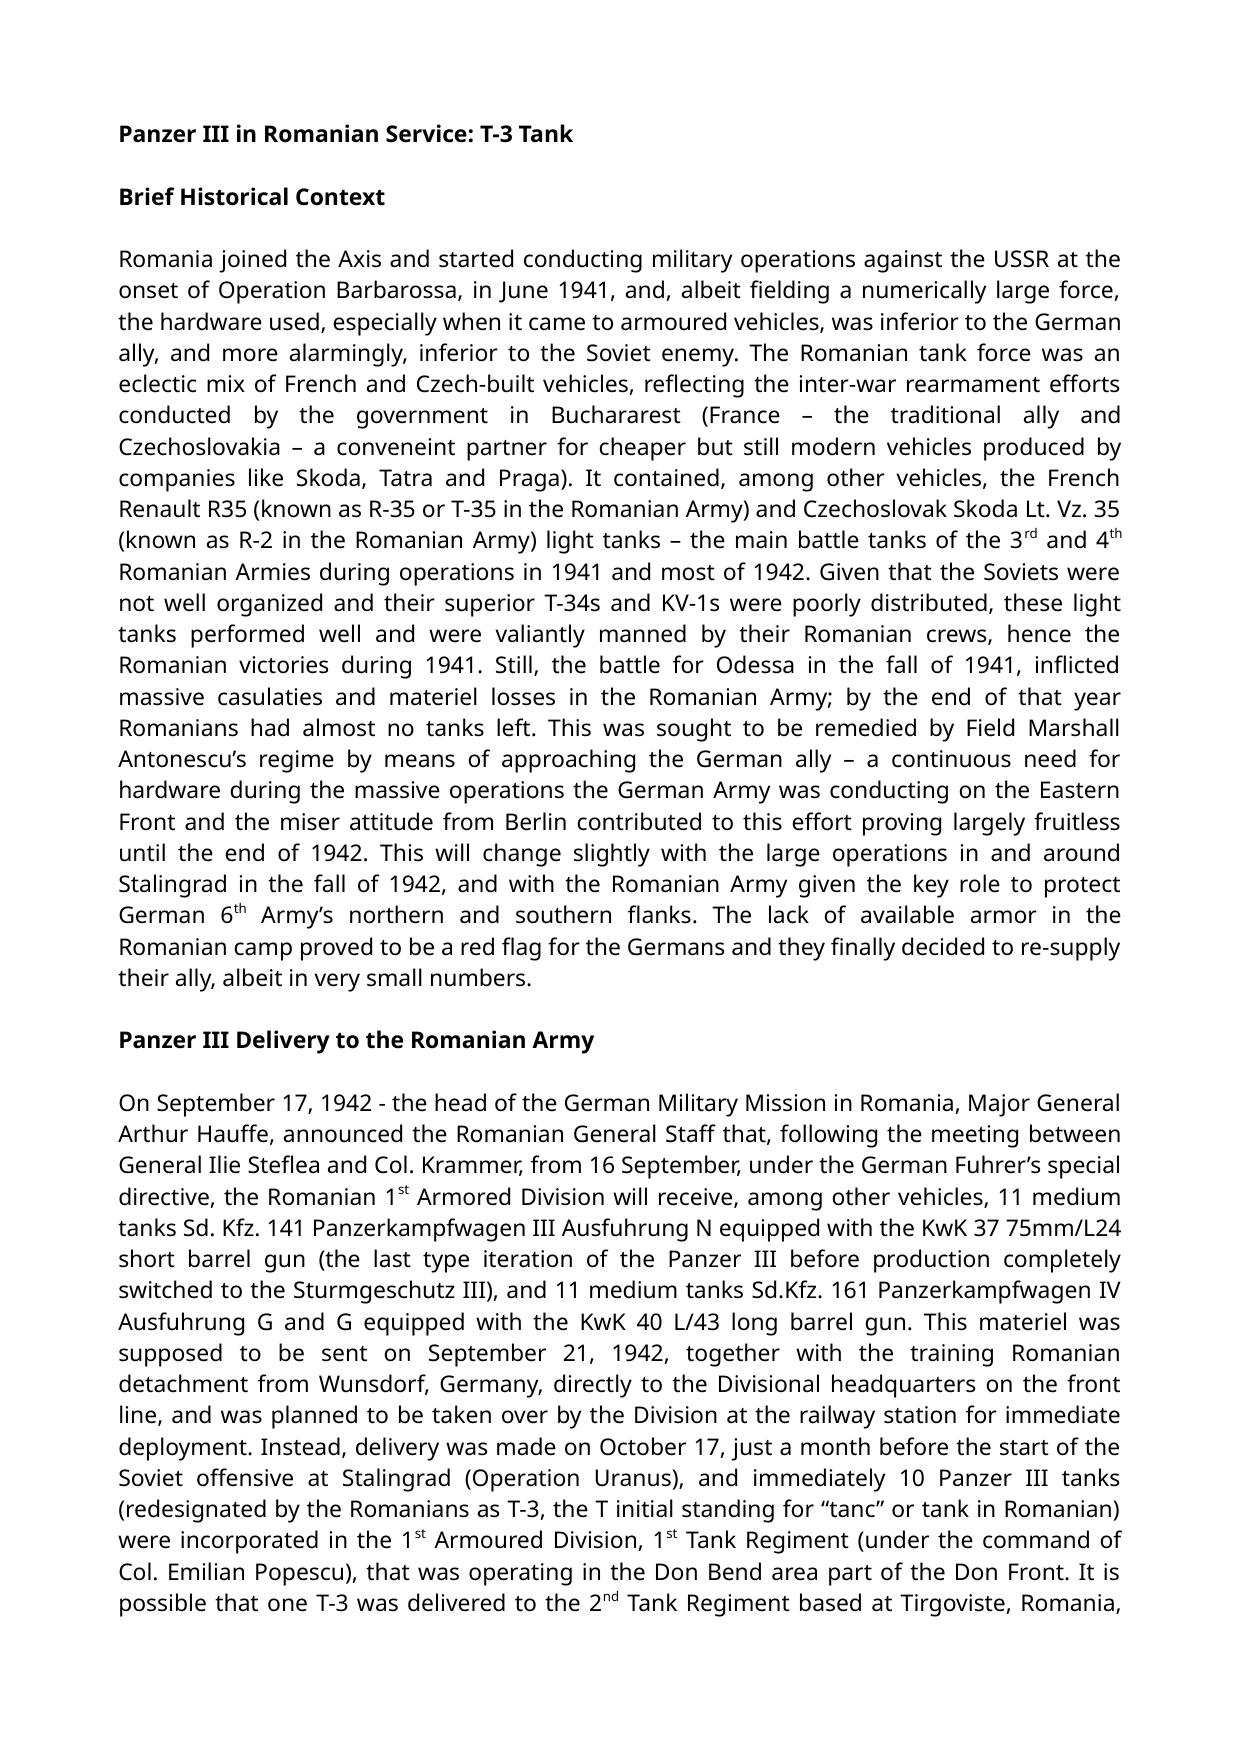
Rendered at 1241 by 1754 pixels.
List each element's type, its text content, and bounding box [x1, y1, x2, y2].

text Panzer III in Romanian Service: T-3 Tank [118, 118, 1122, 149]
text Brief Historical Context [118, 181, 1122, 212]
text Romania joined the Axis and started conducting military operations against the USSR at the onset of Operation Barbarossa, in June 1941, and, albeit fielding a numerically large force, the hardware used, especially when it came to armoured vehicles, was inferior to the German ally, and more alarmingly, inferior to the Soviet enemy. The Romanian tank force was an eclectic mix of French and Czech-built vehicles, reflecting the inter-war rearmament efforts conducted by the government in Buchararest (France – the traditional ally and Czechoslovakia – a conveneint partner for cheaper but still modern vehicles produced by companies like Skoda, Tatra and Praga). It contained, among other vehicles, the French Renault R35 (known as R-35 or T-35 in the Romanian Army) and Czechoslovak Skoda Lt. Vz. 35 (known as R-2 in the Romanian Army) light tanks – the main battle tanks of the 3rd and 4th Romanian Armies during operations in 1941 and most of 1942. Given that the Soviets were not well organized and their superior T-34s and KV-1s were poorly distributed, these light tanks performed well and were valiantly manned by their Romanian crews, hence the Romanian victories during 1941. Still, the battle for Odessa in the fall of 1941, inflicted massive casulaties and materiel losses in the Romanian Army; by the end of that year Romanians had almost no tanks left. This was sought to be remedied by Field Marshall Antonescu’s regime by means of approaching the German ally – a continuous need for hardware during the massive operations the German Army was conducting on the Eastern Front and the miser attitude from Berlin contributed to this effort proving largely fruitless until the end of 1942. This will change slightly with the large operations in and around Stalingrad in the fall of 1942, and with the Romanian Army given the key role to protect German 6th Army’s northern and southern flanks. The lack of available armor in the Romanian camp proved to be a red flag for the Germans and they finally decided to re-supply their ally, albeit in very small numbers. [118, 243, 1122, 993]
text On September 17, 1942 - the head of the German Military Mission in Romania, Major General Arthur Hauffe, announced the Romanian General Staff that, following the meeting between General Ilie Steflea and Col. Krammer, from 16 September, under the German Fuhrer’s special directive, the Romanian 1st Armored Division will receive, among other vehicles, 11 medium tanks Sd. Kfz. 141 Panzerkampfwagen III Ausfuhrung N equipped with the KwK 37 75mm/L24 short barrel gun (the last type iteration of the Panzer III before production completely switched to the Sturmgeschutz III), and 11 medium tanks Sd.Kfz. 161 Panzerkampfwagen IV Ausfuhrung G and G equipped with the KwK 40 L/43 long barrel gun. This materiel was supposed to be sent on September 21, 1942, together with the training Romanian detachment from Wunsdorf, Germany, directly to the Divisional headquarters on the front line, and was planned to be taken over by the Division at the railway station for immediate deployment. Instead, delivery was made on October 17, just a month before the start of the Soviet offensive at Stalingrad (Operation Uranus), and immediately 10 Panzer III tanks (redesignated by the Romanians as T-3, the T initial standing for “tanc” or tank in Romanian) were incorporated in the 1st Armoured Division, 1st Tank Regiment (under the command of Col. Emilian Popescu), that was operating in the Don Bend area part of the Don Front. It is possible that one T-3 was delivered to the 2nd Tank Regiment based at Tirgoviste, Romania, [118, 1087, 1122, 1618]
text Panzer III Delivery to the Romanian Army [118, 1024, 1122, 1056]
